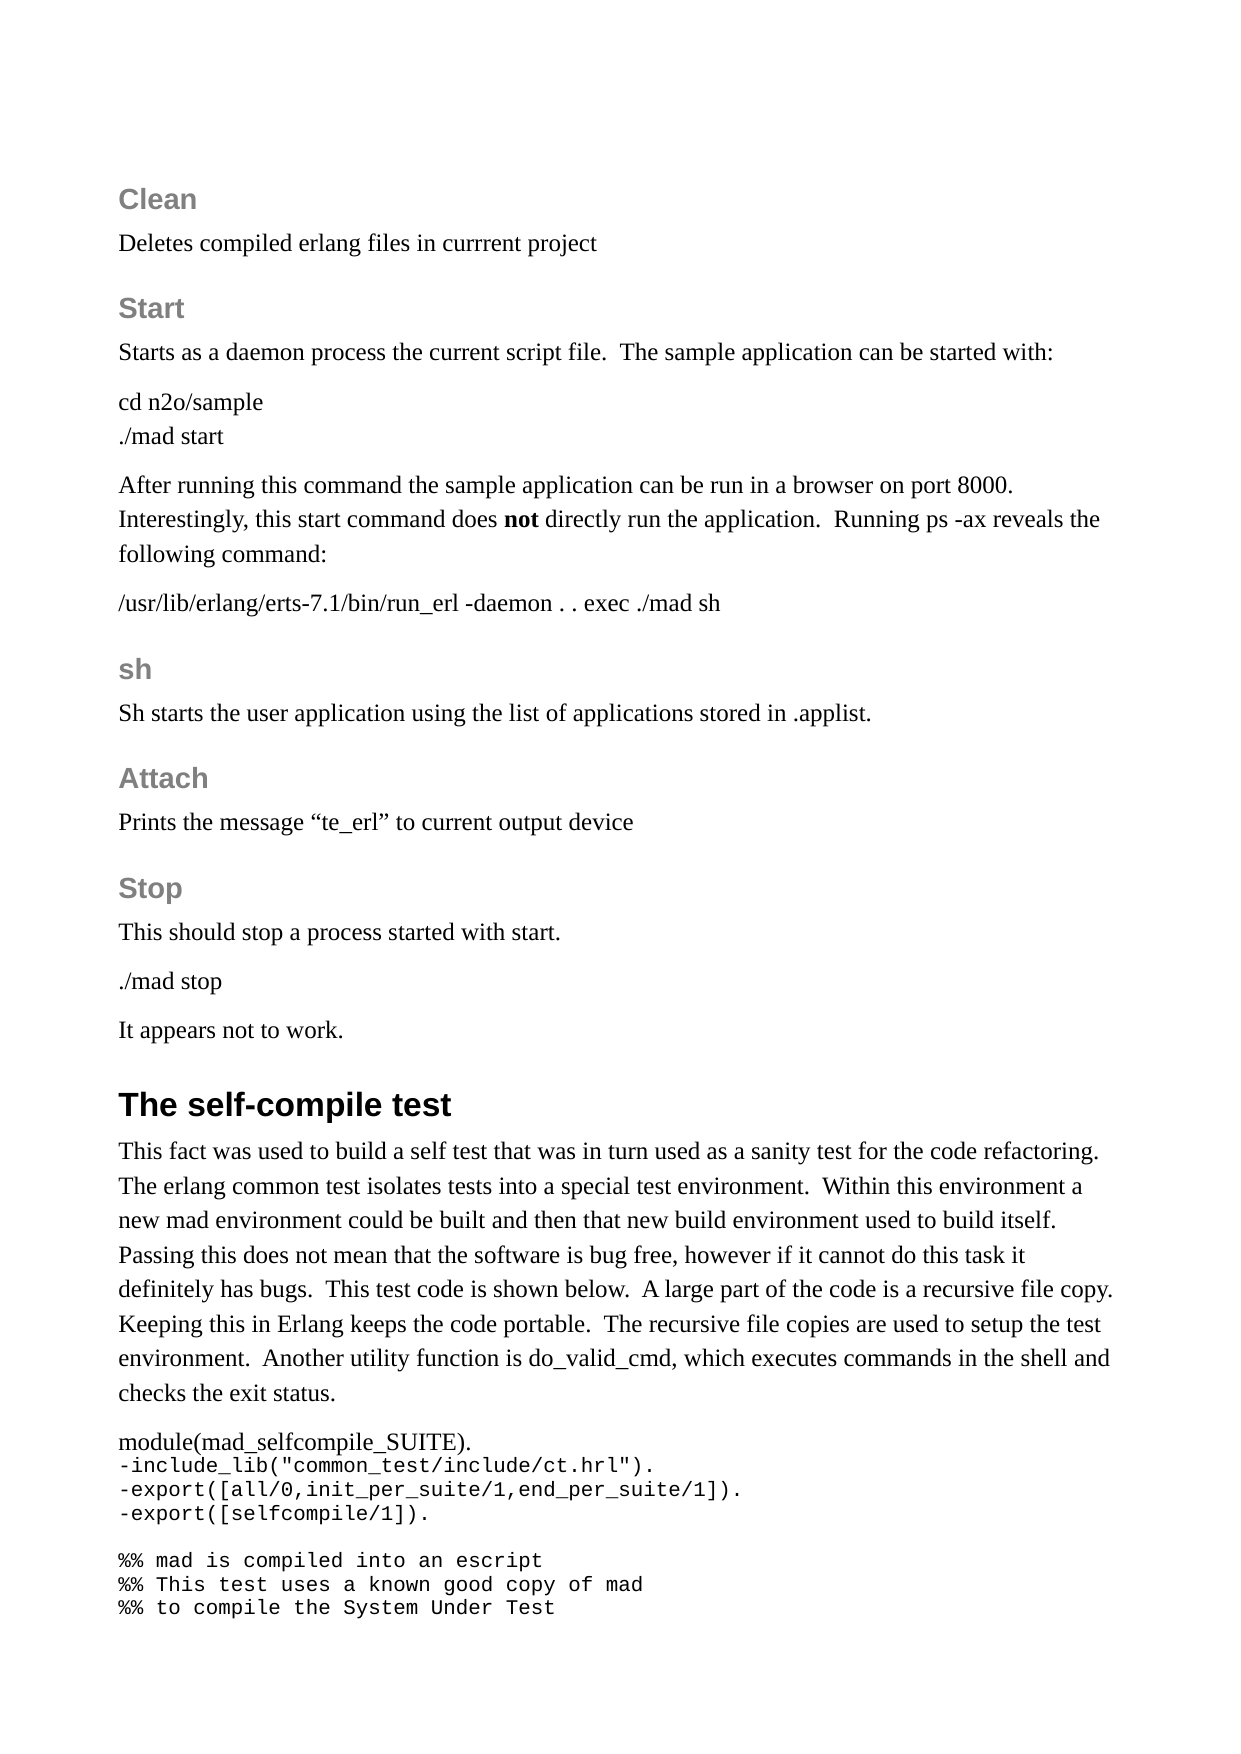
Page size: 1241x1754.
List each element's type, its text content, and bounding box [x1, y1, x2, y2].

text %% mad is compiled into an escript [118, 1550, 1122, 1574]
text -export([all/0,init_per_suite/1,end_per_suite/1]). [118, 1479, 1122, 1503]
text Deletes compiled erlang files in currrent project [118, 228, 1122, 257]
subtitle Attach [118, 761, 1122, 795]
text %% This test uses a known good copy of mad [118, 1574, 1122, 1597]
subtitle The self-compile test [118, 1085, 1122, 1124]
text ./mad stop [118, 966, 1122, 995]
subtitle sh [118, 652, 1122, 685]
subtitle Clean [118, 182, 1122, 215]
text This fact was used to build a self test that was in turn used as a sanity test for the code refactoring. The erlang common test isolates tests into a special test environment. Within this environment a new mad environment could be built and then that new build environment used to build itself. Passing this does not mean that the software is bug free, however if it cannot do this task it definitely has bugs. This test code is shown below. A large part of the code is a recursive file copy. Keeping this in Erlang keeps the code portable. The recursive file copies are used to setup the test environment. Another utility function is do_valid_cmd, which executes commands in the shell and checks the exit status. [118, 1136, 1122, 1406]
subtitle Stop [118, 871, 1122, 905]
text Prints the message “te_erl” to current output device [118, 807, 1122, 836]
text Sh starts the user application using the list of applications stored in .applist. [118, 698, 1122, 727]
text Starts as a daemon process the current script file. The sample application can be started with: [118, 337, 1122, 366]
text -export([selfcompile/1]). [118, 1503, 1122, 1526]
text %% to compile the System Under Test [118, 1597, 1122, 1621]
text cd n2o/sample ./mad start [118, 387, 1122, 450]
text module(mad_selfcompile_SUITE). [118, 1427, 1122, 1456]
subtitle Start [118, 291, 1122, 325]
text /usr/lib/erlang/erts-7.1/bin/run_erl -daemon . . exec ./mad sh [118, 588, 1122, 617]
text This should stop a process started with start. [118, 917, 1122, 946]
text After running this command the sample application can be run in a browser on port 8000. Interestingly, this start command does not directly run the application. Running ps -ax reveals the following command: [118, 470, 1122, 568]
text -include_lib("common_test/include/ct.hrl"). [118, 1456, 1122, 1479]
text It appears not to work. [118, 1015, 1122, 1044]
